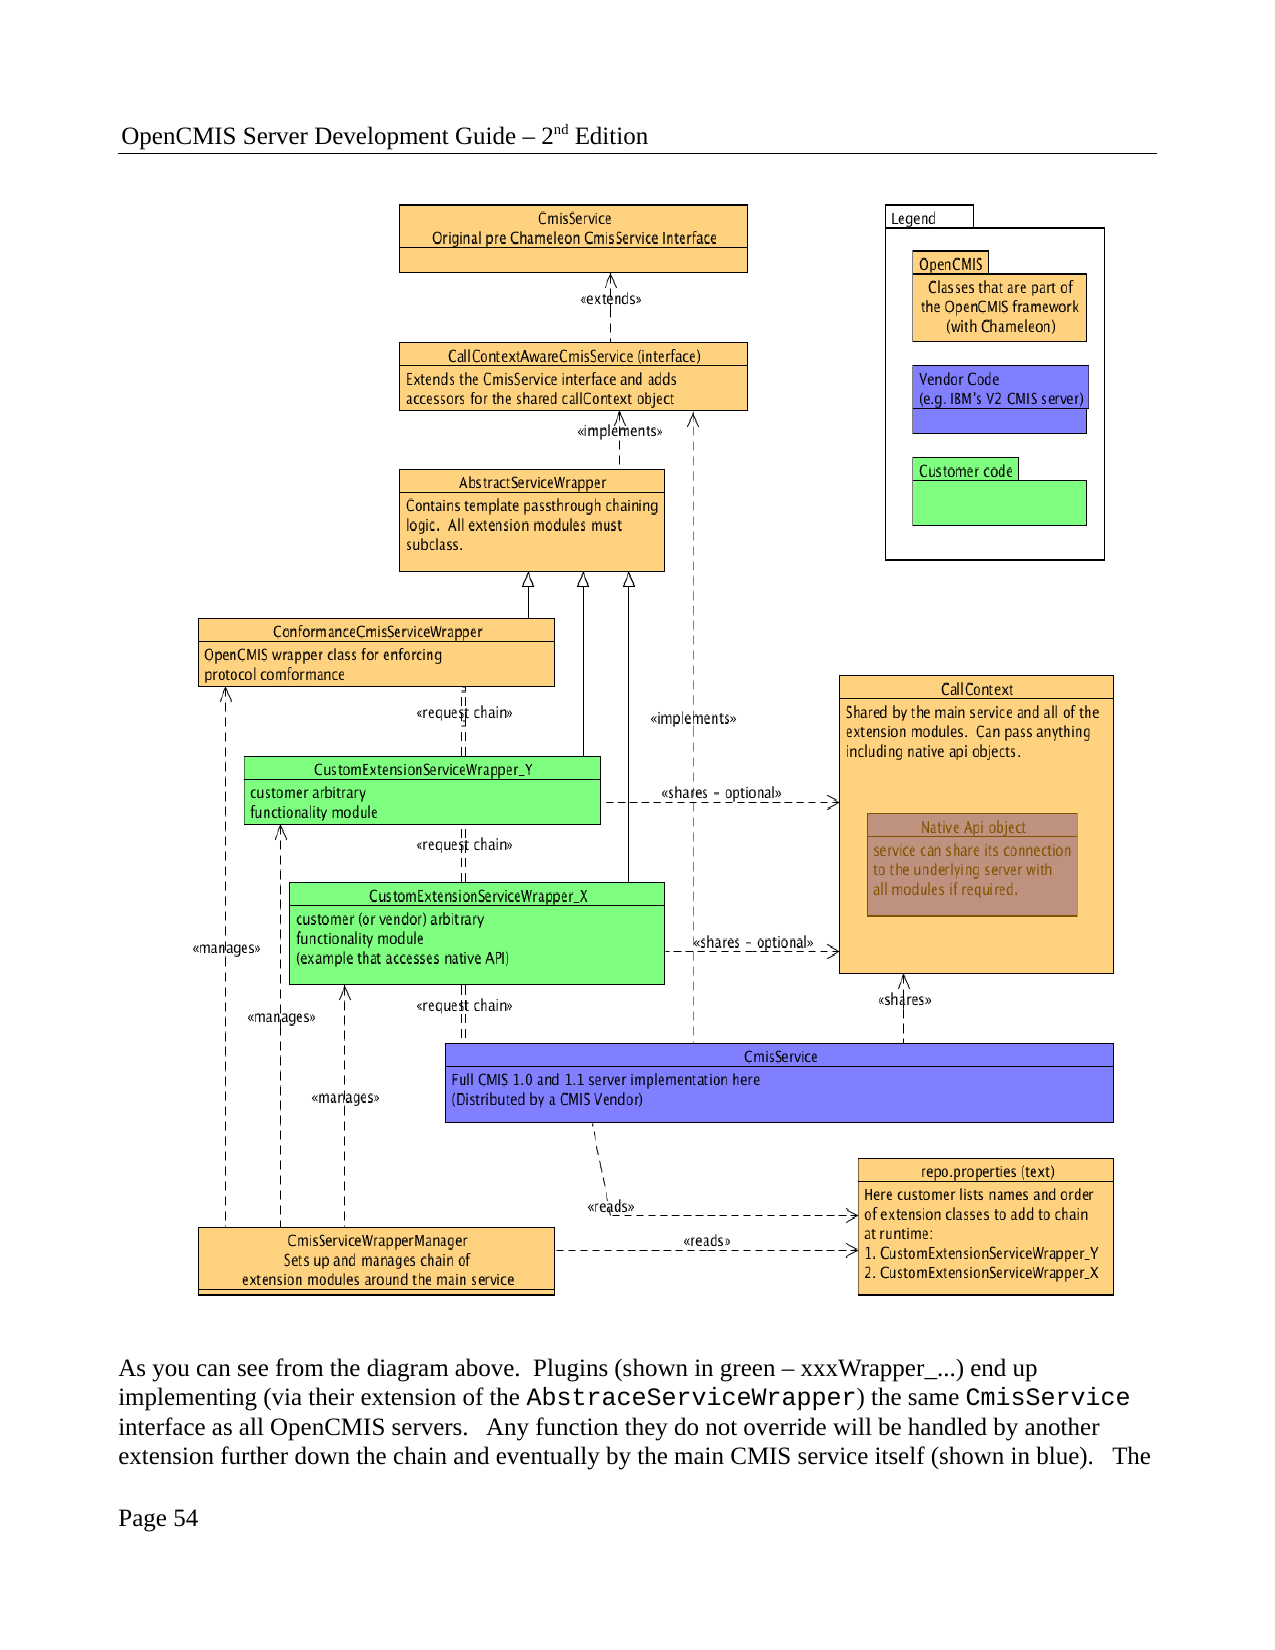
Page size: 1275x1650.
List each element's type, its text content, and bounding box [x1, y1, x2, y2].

picture [124, 183, 1132, 1319]
list As you can see from the diagram above. Plugins (shown in green – xxxWrapper_...) end up implementing (via their extension of the AbstraceServiceWrapper) the same CmisService interface as all OpenCMIS servers. Any function they do not override will be handled by another extension further down the chain and eventually by the main CMIS service itself (shown in blue). The [118, 1353, 1157, 1470]
